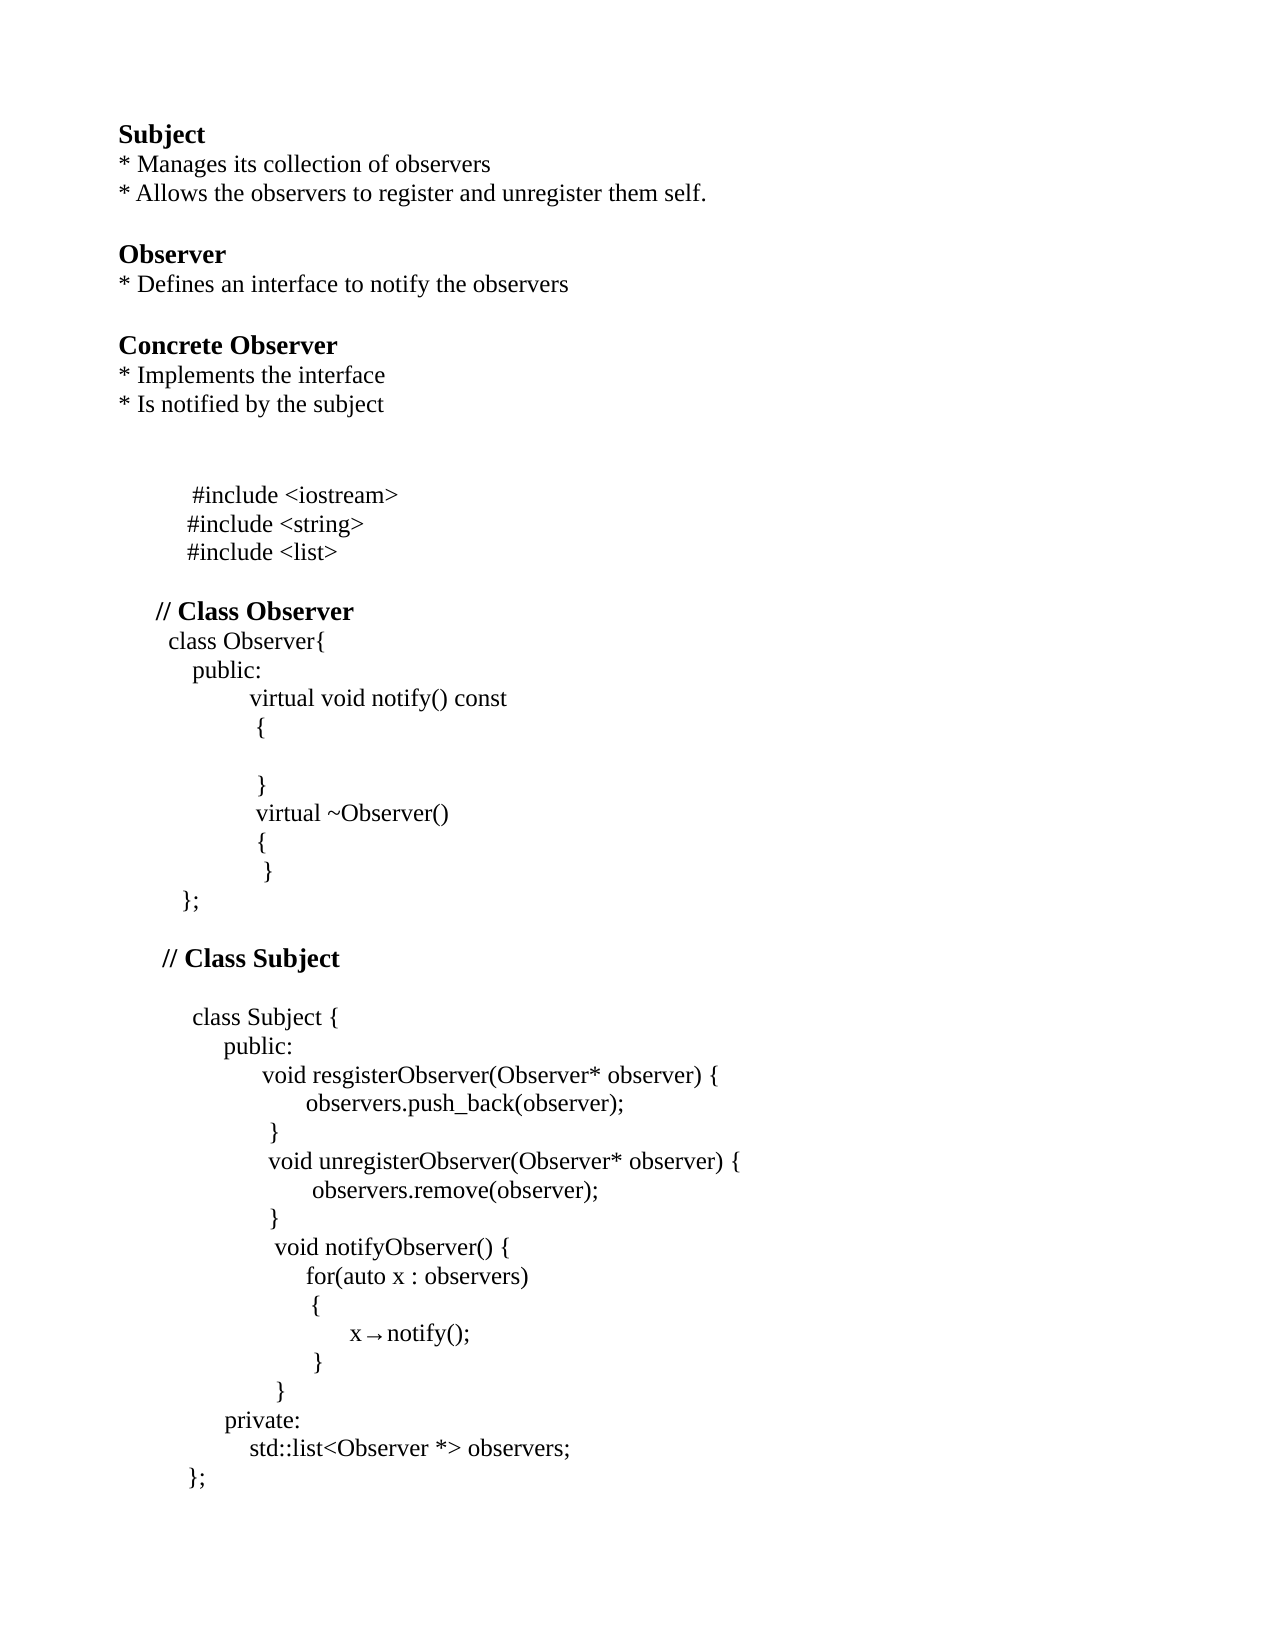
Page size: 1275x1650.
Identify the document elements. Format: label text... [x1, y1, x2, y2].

text void resgisterObserver(Observer* observer) { [118, 1060, 1157, 1088]
text virtual void notify() const [118, 683, 1157, 712]
text Observer [118, 238, 1157, 269]
text x→notify(); [118, 1318, 1157, 1347]
text }; [118, 885, 1157, 913]
text // Class Subject [118, 942, 1157, 973]
text * Defines an interface to notify the observers [118, 269, 1157, 298]
text public: [118, 1031, 1157, 1060]
text class Subject { [118, 1002, 1157, 1031]
text } [118, 856, 1157, 885]
text * Manages its collection of observers [118, 149, 1157, 178]
text * Is notified by the subject [118, 389, 1157, 418]
text * Implements the interface [118, 360, 1157, 389]
text }; [118, 1462, 1157, 1491]
text } [118, 770, 1157, 798]
text Concrete Observer [118, 329, 1157, 360]
text } [118, 1376, 1157, 1405]
text } [118, 1203, 1157, 1232]
text std::list<Observer *> observers; [118, 1433, 1157, 1462]
text void unregisterObserver(Observer* observer) { [118, 1146, 1157, 1175]
text void notifyObserver() { [118, 1232, 1157, 1261]
text Subject [118, 118, 1157, 149]
text { [118, 712, 1157, 741]
text #include <string> [118, 509, 1157, 537]
text { [118, 827, 1157, 856]
text // Class Observer [118, 595, 1157, 626]
text #include <iostream> [118, 480, 1157, 509]
text #include <list> [118, 537, 1157, 566]
text public: [118, 655, 1157, 683]
text } [118, 1117, 1157, 1146]
text { [118, 1290, 1157, 1318]
text * Allows the observers to register and unregister them self. [118, 178, 1157, 207]
text observers.push_back(observer); [118, 1088, 1157, 1117]
text private: [118, 1405, 1157, 1433]
text } [118, 1347, 1157, 1376]
text observers.remove(observer); [118, 1175, 1157, 1203]
text for(auto x : observers) [118, 1261, 1157, 1290]
text class Observer{ [118, 626, 1157, 655]
text virtual ~Observer() [118, 798, 1157, 827]
